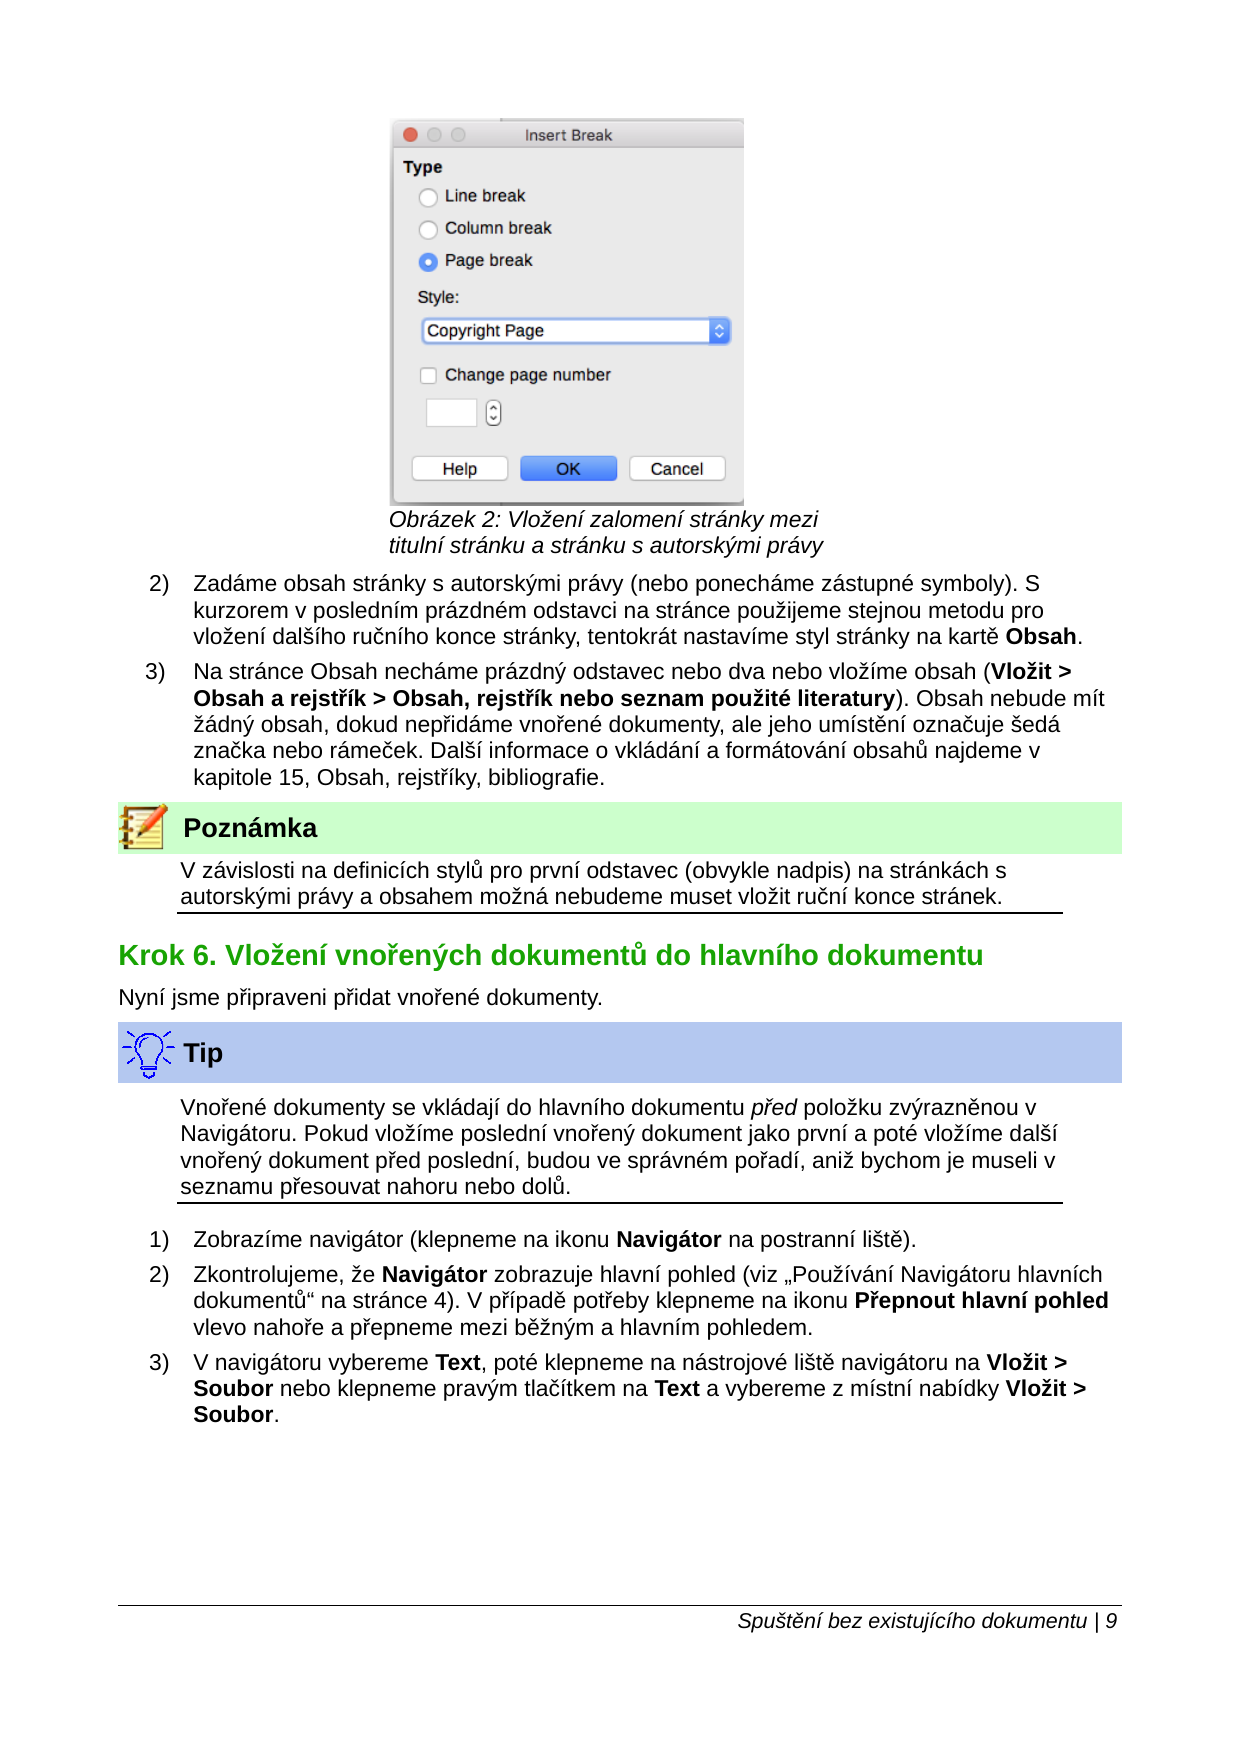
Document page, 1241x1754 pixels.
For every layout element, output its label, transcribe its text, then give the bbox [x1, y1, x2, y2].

subtitle Krok 6. Vložení vnořených dokumentů do hlavního dokumentu [118, 938, 1122, 972]
list Na stránce Obsah necháme prázdný odstavec nebo dva nebo vložíme obsah (Vložit > Obsah a rejstřík > Obsah, rejstřík nebo seznam použité literatury). Obsah nebude mít žádný obsah, dokud nepřidáme vnořené dokumenty, ale jeho umístění označuje šedá značka nebo rámeček. Další informace o vkládání a formátování obsahů najdeme v kapitole 15, Obsah, rejstříky, bibliografie. [165, 658, 1122, 790]
text Obrázek 2: Vložení zalomení stránky mezi titulní stránku a stránku s autorskými právy [389, 118, 851, 558]
list Zadáme obsah stránky s autorskými právy (nebo ponecháme zástupné symboly). S kurzorem v posledním prázdném odstavci na stránce použijeme stejnou metodu pro vložení dalšího ručního konce stránky, tentokrát nastavíme styl stránky na kartě Obsah. [169, 570, 1122, 649]
picture [119, 1023, 179, 1083]
list V navigátoru vybereme Text, poté klepneme na nástrojové liště navigátoru na Vložit > Soubor nebo klepneme pravým tlačítkem na Text a vybereme z místní nabídky Vložit > Soubor. [169, 1349, 1122, 1428]
text Nyní jsme připraveni přidat vnořené dokumenty. [118, 983, 1122, 1010]
text V závislosti na definicích stylů pro první odstavec (obvykle nadpis) na stránkách s autorskými právy a obsahem možná nebudeme muset vložit ruční konce stránek. [177, 854, 1063, 912]
picture [119, 802, 170, 853]
text Vnořené dokumenty se vkládají do hlavního dokumentu před položku zvýrazněnou v Navigátoru. Pokud vložíme poslední vnořený dokument jako první a poté vložíme další vnořený dokument před poslední, budou ve správném pořadí, aniž bychom je museli v seznamu přesouvat nahoru nebo dolů. [177, 1091, 1063, 1202]
subtitle Tip [118, 1022, 1122, 1083]
subtitle Poznámka [118, 802, 1122, 854]
picture [389, 118, 744, 506]
list Zkontrolujeme, že Navigátor zobrazuje hlavní pohled (viz „Používání navigátoru hlavního dokumentu“ na stránce 4). V případě potřeby klepneme na ikonu Přepnout hlavní pohled vlevo nahoře a přepneme mezi běžným a hlavním pohledem. [169, 1261, 1122, 1340]
list Zobrazíme navigátor (klepneme na ikonu Navigátor na postranní liště). [169, 1226, 1122, 1252]
